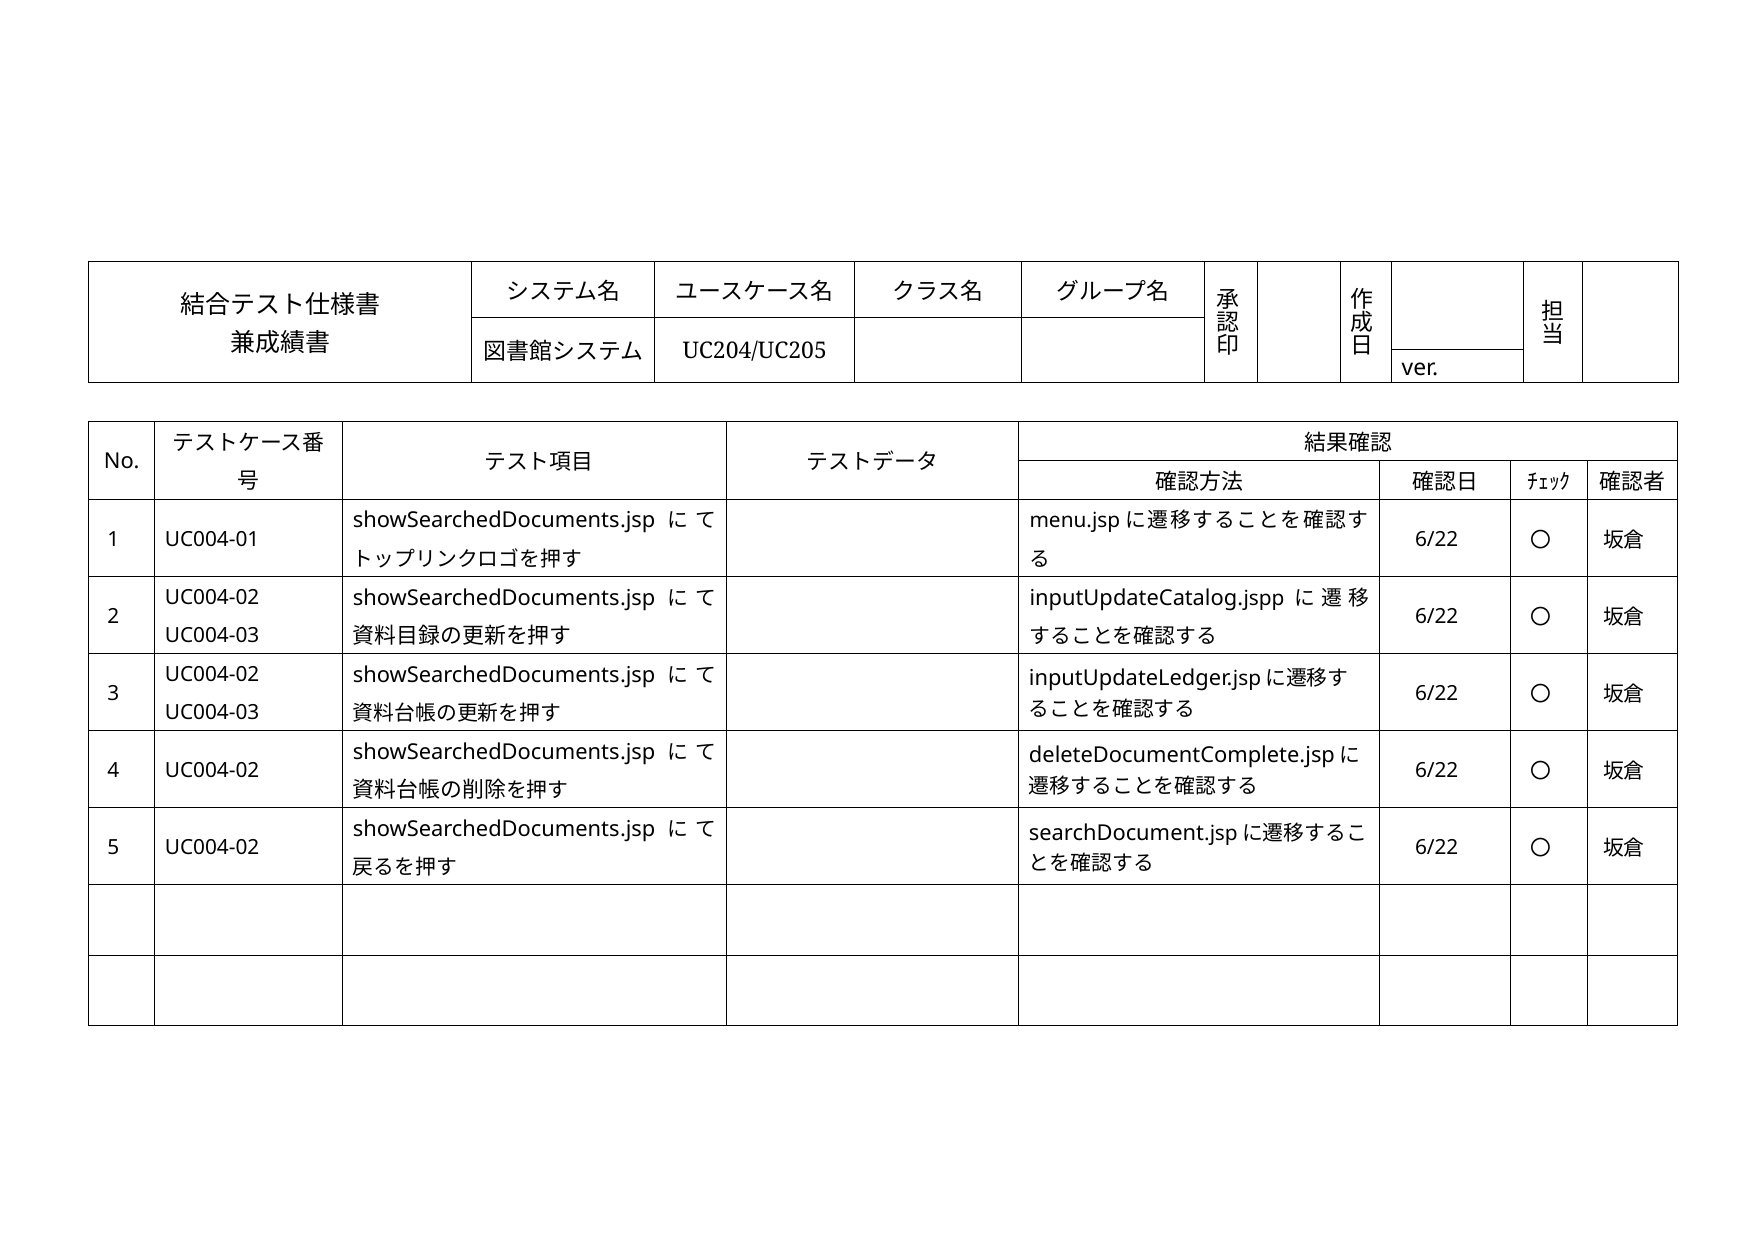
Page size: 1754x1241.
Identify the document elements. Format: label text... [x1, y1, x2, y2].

table_cell showSearchedDocuments.jspにてトップリンクロゴを押す [343, 500, 726, 576]
table_cell UC004-02 UC004-03 [155, 654, 342, 730]
table_cell [1019, 885, 1379, 955]
table_cell [1588, 885, 1677, 955]
table_cell inputUpdateLedger.jspに遷移することを確認する [1019, 654, 1379, 730]
table_cell 図書館システム [472, 318, 654, 382]
table_cell 確認日 [1380, 461, 1510, 499]
table_header 結合テスト仕様書 兼成績書 [89, 262, 471, 382]
table_cell [155, 956, 342, 1025]
table_cell [727, 500, 1018, 576]
table_cell showSearchedDocuments.jspにて資料台帳の更新を押す [343, 654, 726, 730]
table_cell 6/22 [1380, 654, 1510, 730]
table_cell 〇 [1511, 808, 1587, 884]
table_cell 4 [89, 731, 154, 807]
table_cell 6/22 [1380, 577, 1510, 653]
table_cell 〇 [1511, 654, 1587, 730]
table_cell 確認方法 [1019, 461, 1379, 499]
table_cell searchDocument.jspに遷移することを確認する [1019, 808, 1379, 884]
table_header 承認印 [1205, 262, 1257, 382]
table_cell [727, 956, 1018, 1025]
table_header No. [89, 422, 154, 499]
table_cell 坂倉 [1588, 808, 1677, 884]
table_cell [1380, 956, 1510, 1025]
table_cell 〇 [1511, 731, 1587, 807]
table_cell showSearchedDocuments.jspにて資料目録の更新を押す [343, 577, 726, 653]
table_cell deleteDocumentComplete.jspに遷移することを確認する [1019, 731, 1379, 807]
table_header ユースケース名 [655, 262, 854, 317]
table_cell 2 [89, 577, 154, 653]
table_cell [89, 956, 154, 1025]
table_cell 3 [89, 654, 154, 730]
table_cell showSearchedDocuments.jspにて戻るを押す [343, 808, 726, 884]
table_cell 6/22 [1380, 500, 1510, 576]
table_cell 〇 [1511, 500, 1587, 576]
table_cell 坂倉 [1588, 577, 1677, 653]
table_cell [343, 956, 726, 1025]
table_cell [1588, 956, 1677, 1025]
table_cell [1022, 318, 1204, 382]
table_cell 坂倉 [1588, 731, 1677, 807]
table_cell [1511, 956, 1587, 1025]
table_header グループ名 [1022, 262, 1204, 317]
table_cell UC004-02 [155, 731, 342, 807]
table_cell [89, 885, 154, 955]
table_cell 〇 [1511, 577, 1587, 653]
table_cell [1380, 885, 1510, 955]
table_cell 5 [89, 808, 154, 884]
table_cell UC004-02 [155, 808, 342, 884]
table_cell [727, 885, 1018, 955]
table_header 担当 [1524, 262, 1582, 382]
table_cell 坂倉 [1588, 654, 1677, 730]
table_cell 6/22 [1380, 808, 1510, 884]
table_cell 坂倉 [1588, 500, 1677, 576]
table_cell ver. [1392, 350, 1523, 382]
table_header システム名 [472, 262, 654, 317]
table_cell UC004-02 UC004-03 [155, 577, 342, 653]
table_cell 1 [89, 500, 154, 576]
table_cell [343, 885, 726, 955]
table_header [1583, 262, 1678, 382]
table_cell UC204/UC205 [655, 318, 854, 382]
table_cell 6/22 [1380, 731, 1510, 807]
table_cell [855, 318, 1021, 382]
table_header [1258, 262, 1340, 382]
table_header テスト項目 [343, 422, 726, 499]
table_cell showSearchedDocuments.jspにて資料台帳の削除を押す [343, 731, 726, 807]
table_cell UC004-01 [155, 500, 342, 576]
table_header テストデータ [727, 422, 1018, 499]
table_header [1392, 262, 1523, 349]
table_header テストケース番号 [155, 422, 342, 499]
table_header 作成日 [1341, 262, 1391, 382]
table_cell inputUpdateCatalog.jsppに遷移することを確認する [1019, 577, 1379, 653]
table_cell [727, 654, 1018, 730]
table_header 結果確認 [1019, 422, 1677, 460]
table_cell ﾁｪｯｸ [1511, 461, 1587, 499]
table_cell 確認者 [1588, 461, 1677, 499]
table_cell [727, 731, 1018, 807]
table_cell menu.jspに遷移することを確認する [1019, 500, 1379, 576]
table_cell [727, 808, 1018, 884]
table_header クラス名 [855, 262, 1021, 317]
table_cell [1019, 956, 1379, 1025]
table_cell [155, 885, 342, 955]
table_cell [1511, 885, 1587, 955]
table_cell [727, 577, 1018, 653]
